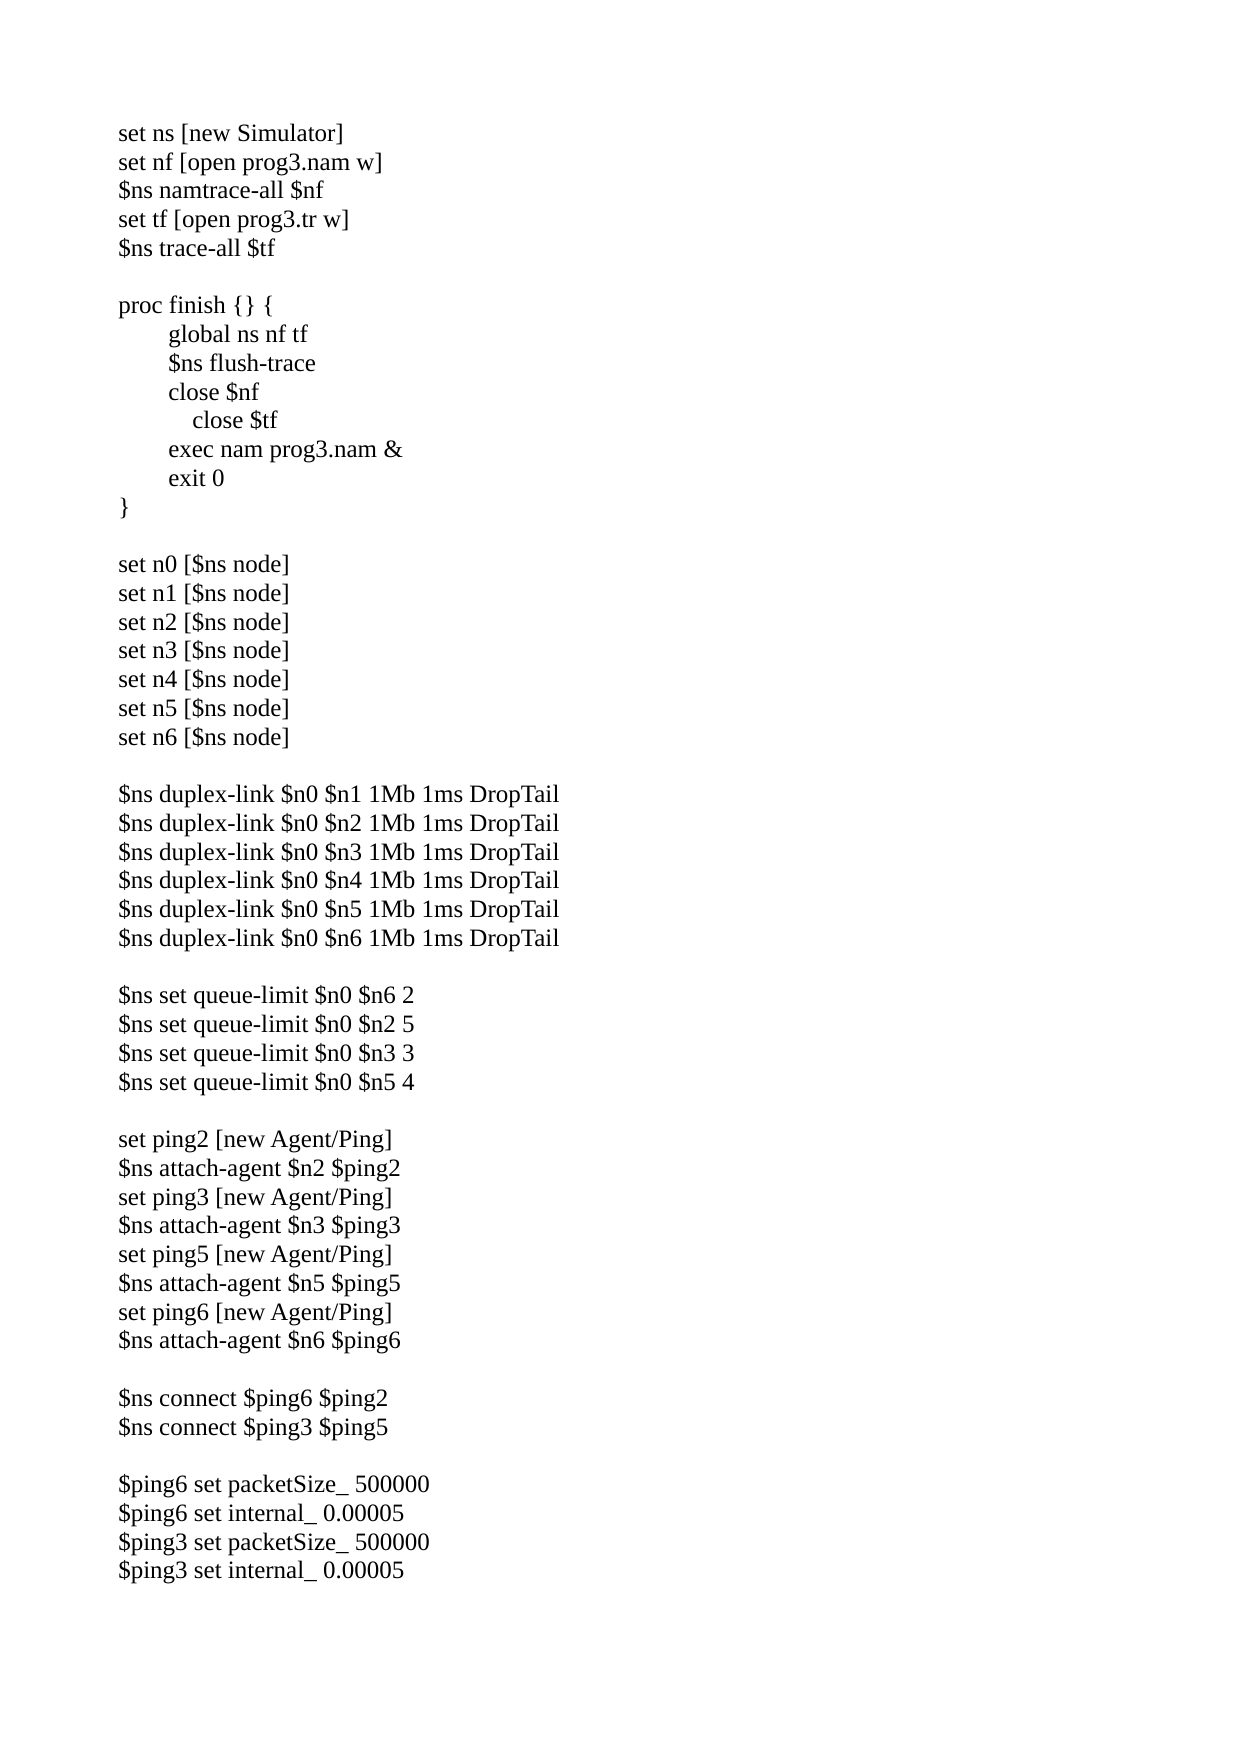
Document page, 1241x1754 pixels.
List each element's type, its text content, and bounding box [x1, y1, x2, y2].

text global ns nf tf [118, 319, 1122, 348]
text $ns set queue-limit $n0 $n3 3 [118, 1038, 1122, 1067]
text set n6 [$ns node] [118, 722, 1122, 751]
text $ping6 set packetSize_ 500000 [118, 1469, 1122, 1498]
text $ping3 set packetSize_ 500000 [118, 1527, 1122, 1556]
text $ns flush-trace [118, 348, 1122, 377]
text set ping2 [new Agent/Ping] [118, 1124, 1122, 1153]
text set n2 [$ns node] [118, 607, 1122, 636]
text set n5 [$ns node] [118, 693, 1122, 722]
text $ns namtrace-all $nf [118, 176, 1122, 204]
text close $nf [118, 377, 1122, 406]
text $ns attach-agent $n6 $ping6 [118, 1326, 1122, 1354]
text set ns [new Simulator] [118, 118, 1122, 147]
text set tf [open prog3.tr w] [118, 204, 1122, 233]
text $ns attach-agent $n2 $ping2 [118, 1153, 1122, 1182]
text set ping5 [new Agent/Ping] [118, 1239, 1122, 1268]
text exec nam prog3.nam & [118, 434, 1122, 463]
text $ns duplex-link $n0 $n5 1Mb 1ms DropTail [118, 894, 1122, 923]
text set ping3 [new Agent/Ping] [118, 1182, 1122, 1211]
text } [118, 492, 1122, 521]
text $ns duplex-link $n0 $n2 1Mb 1ms DropTail [118, 808, 1122, 837]
text set ping6 [new Agent/Ping] [118, 1297, 1122, 1326]
text $ns attach-agent $n3 $ping3 [118, 1211, 1122, 1239]
text $ns duplex-link $n0 $n4 1Mb 1ms DropTail [118, 866, 1122, 894]
text $ns duplex-link $n0 $n1 1Mb 1ms DropTail [118, 779, 1122, 808]
text exit 0 [118, 463, 1122, 492]
text $ns set queue-limit $n0 $n5 4 [118, 1067, 1122, 1096]
text set nf [open prog3.nam w] [118, 147, 1122, 176]
text $ns duplex-link $n0 $n6 1Mb 1ms DropTail [118, 923, 1122, 952]
text $ping3 set internal_ 0.00005 [118, 1556, 1122, 1584]
text close $tf [118, 406, 1122, 434]
text $ns trace-all $tf [118, 233, 1122, 262]
text set n3 [$ns node] [118, 636, 1122, 664]
text $ns set queue-limit $n0 $n6 2 [118, 981, 1122, 1009]
text $ping6 set internal_ 0.00005 [118, 1498, 1122, 1527]
text $ns attach-agent $n5 $ping5 [118, 1268, 1122, 1297]
text $ns duplex-link $n0 $n3 1Mb 1ms DropTail [118, 837, 1122, 866]
text set n0 [$ns node] [118, 549, 1122, 578]
text set n1 [$ns node] [118, 578, 1122, 607]
text $ns connect $ping3 $ping5 [118, 1412, 1122, 1441]
text set n4 [$ns node] [118, 664, 1122, 693]
text proc finish {} { [118, 291, 1122, 319]
text $ns set queue-limit $n0 $n2 5 [118, 1009, 1122, 1038]
text $ns connect $ping6 $ping2 [118, 1383, 1122, 1412]
